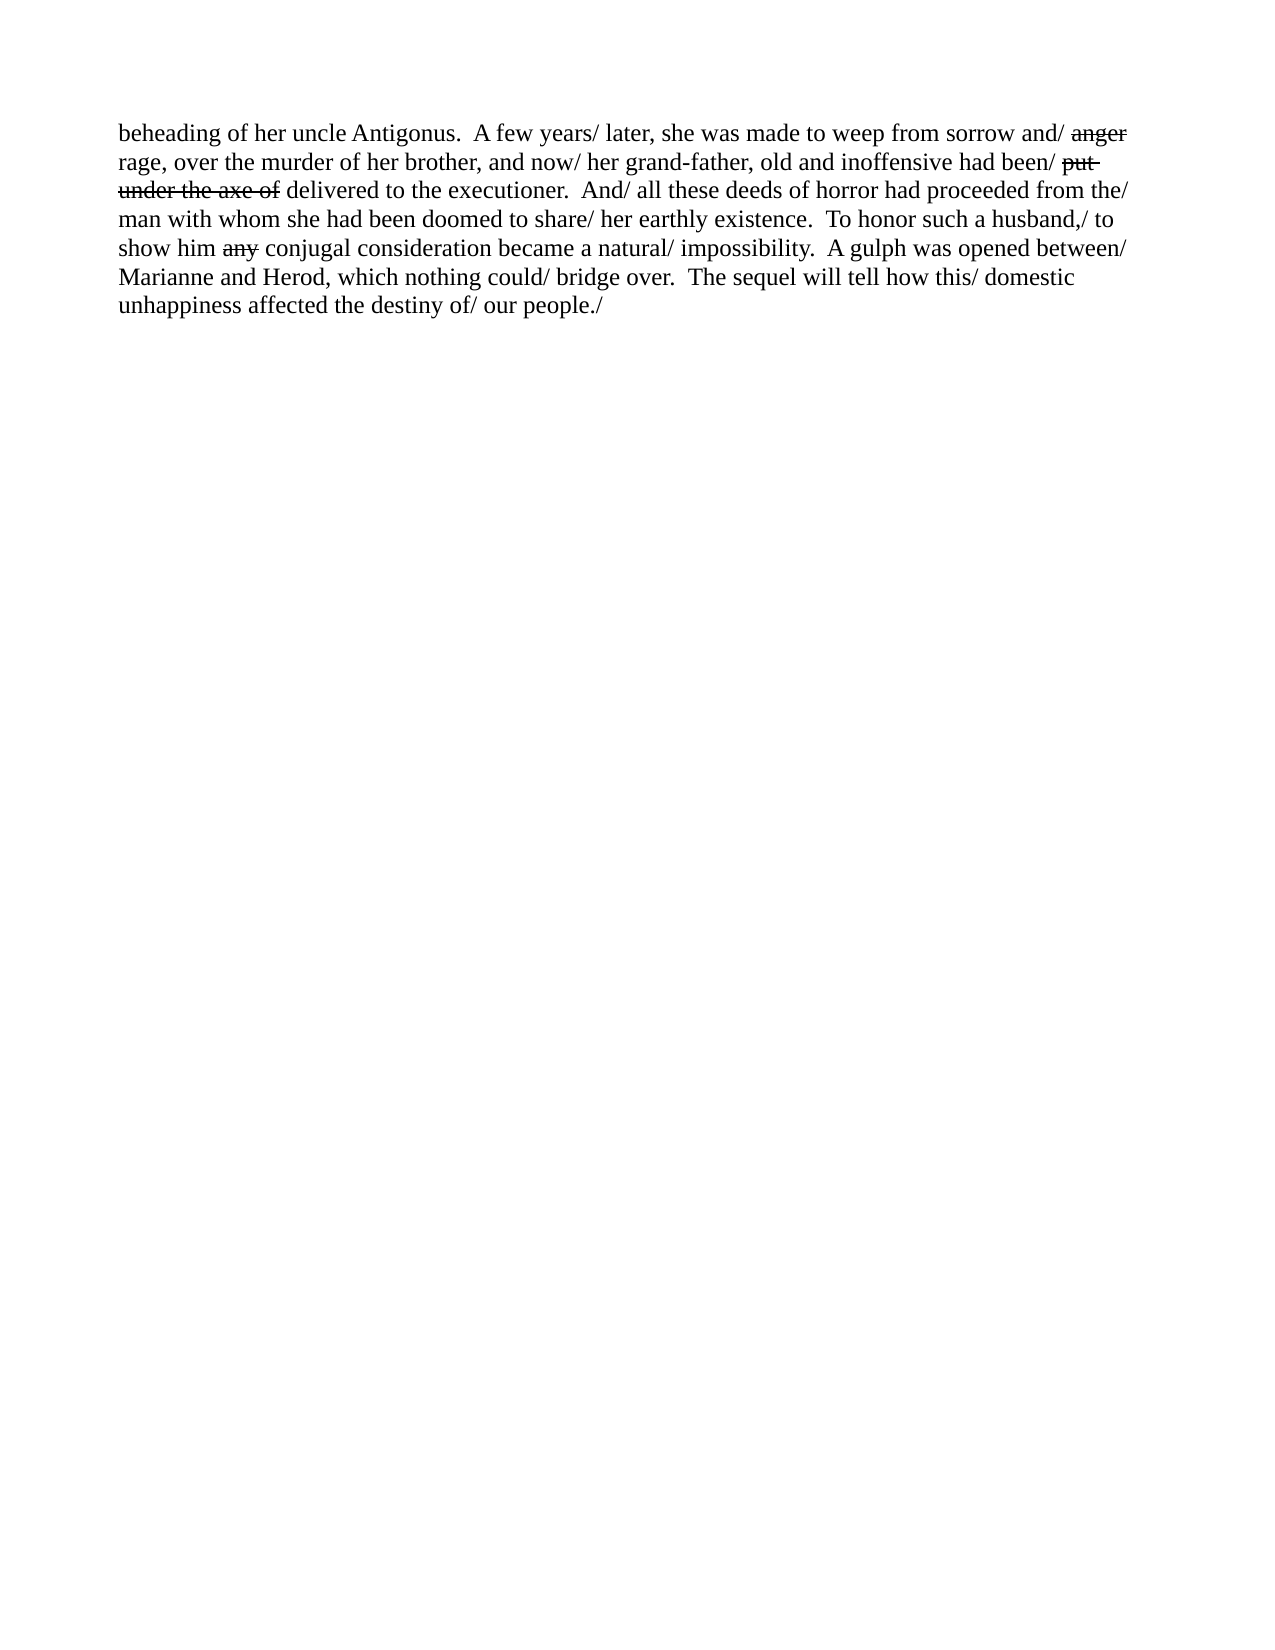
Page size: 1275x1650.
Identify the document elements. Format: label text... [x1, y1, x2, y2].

text beheading of her uncle Antigonus. A few years/ later, she was made to weep from sorrow and/ anger rage, over the murder of her brother, and now/ her grand-father, old and inoffensive had been/ put under the axe of delivered to the executioner. And/ all these deeds of horror had proceeded from the/ man with whom she had been doomed to share/ her earthly existence. To honor such a husband,/ to show him any conjugal consideration became a natural/ impossibility. A gulph was opened between/ Marianne and Herod, which nothing could/ bridge over. The sequel will tell how this/ domestic unhappiness affected the destiny of/ our people./ [118, 118, 1157, 319]
